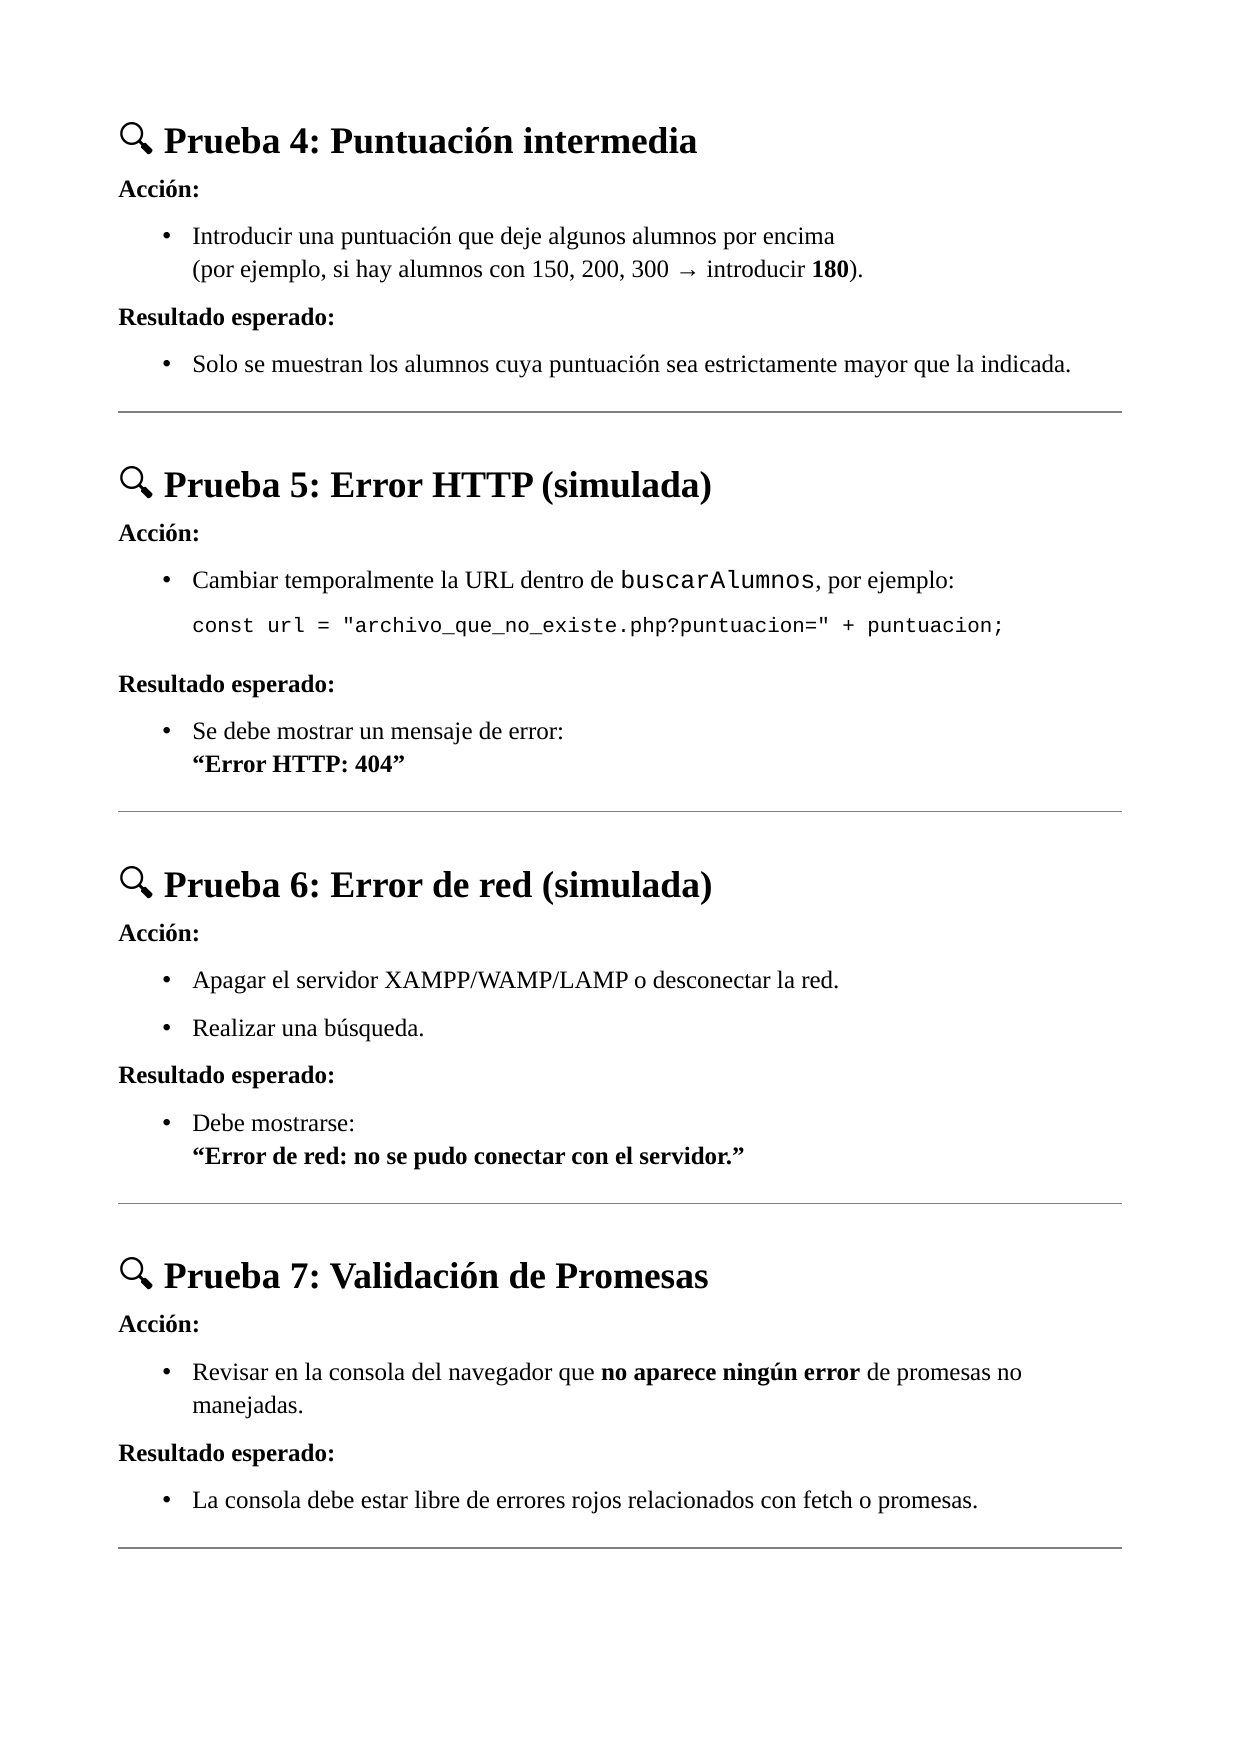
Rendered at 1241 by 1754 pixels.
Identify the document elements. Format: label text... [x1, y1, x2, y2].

subtitle 🔍 Prueba 4: Puntuación intermedia [118, 118, 1122, 161]
list Realizar una búsqueda. [162, 1013, 1122, 1042]
text Resultado esperado: [118, 1438, 1122, 1466]
text Acción: [118, 918, 1122, 946]
list Apagar el servidor XAMPP/WAMP/LAMP o desconectar la red. [162, 965, 1122, 994]
list Debe mostrarse: “Error de red: no se pudo conectar con el servidor.” [162, 1108, 1122, 1170]
subtitle 🔍 Prueba 5: Error HTTP (simulada) [118, 462, 1122, 505]
subtitle 🔍 Prueba 6: Error de red (simulada) [118, 862, 1122, 905]
text Acción: [118, 518, 1122, 547]
list La consola debe estar libre de errores rojos relacionados con fetch o promesas. [162, 1485, 1122, 1514]
text Acción: [118, 174, 1122, 202]
text Acción: [118, 1309, 1122, 1338]
text Resultado esperado: [118, 1060, 1122, 1089]
list Introducir una puntuación que deje algunos alumnos por encima (por ejemplo, si hay alumnos con 150, 200, 300 → introducir 180). [162, 221, 1122, 283]
list const url = "archivo_que_no_existe.php?puntuacion=" + puntuacion; [162, 616, 1122, 639]
list Se debe mostrar un mensaje de error: “Error HTTP: 404” [162, 716, 1122, 778]
list Revisar en la consola del navegador que no aparece ningún error de promesas no manejadas. [162, 1357, 1122, 1419]
text Resultado esperado: [118, 669, 1122, 697]
subtitle 🔍 Prueba 7: Validación de Promesas [118, 1254, 1122, 1297]
text Resultado esperado: [118, 302, 1122, 331]
list Solo se muestran los alumnos cuya puntuación sea estrictamente mayor que la indicada. [162, 349, 1122, 378]
list Cambiar temporalmente la URL dentro de buscarAlumnos, por ejemplo: [162, 566, 1122, 596]
